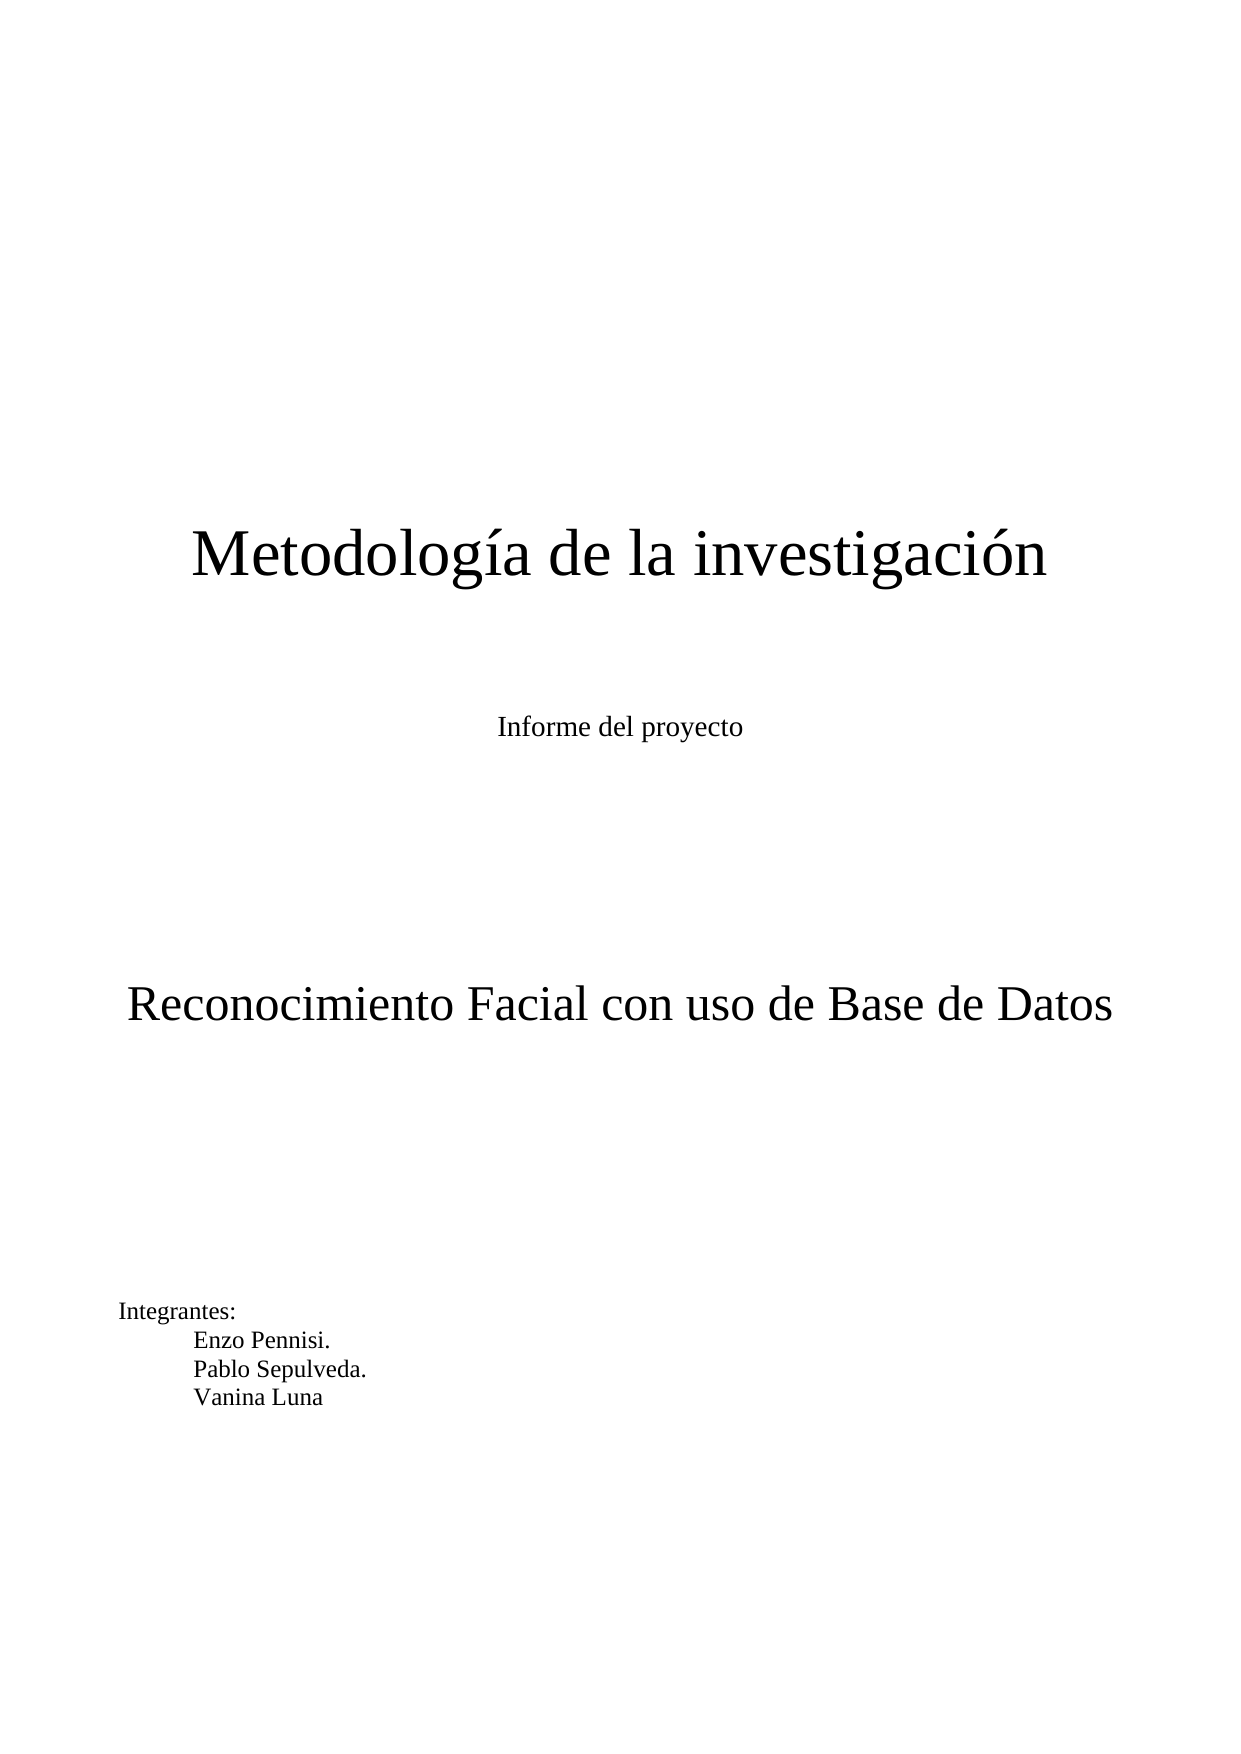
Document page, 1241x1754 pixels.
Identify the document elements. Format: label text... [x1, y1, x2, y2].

list Pablo Sepulveda. [156, 1354, 1122, 1382]
text Integrantes: [118, 1296, 1122, 1325]
text Metodología de la investigación [118, 513, 1122, 590]
text Reconocimiento Facial con uso de Base de Datos [118, 974, 1122, 1032]
text Informe del proyecto [118, 709, 1122, 743]
list Vanina Luna [156, 1382, 1122, 1411]
list Enzo Pennisi. [156, 1325, 1122, 1354]
